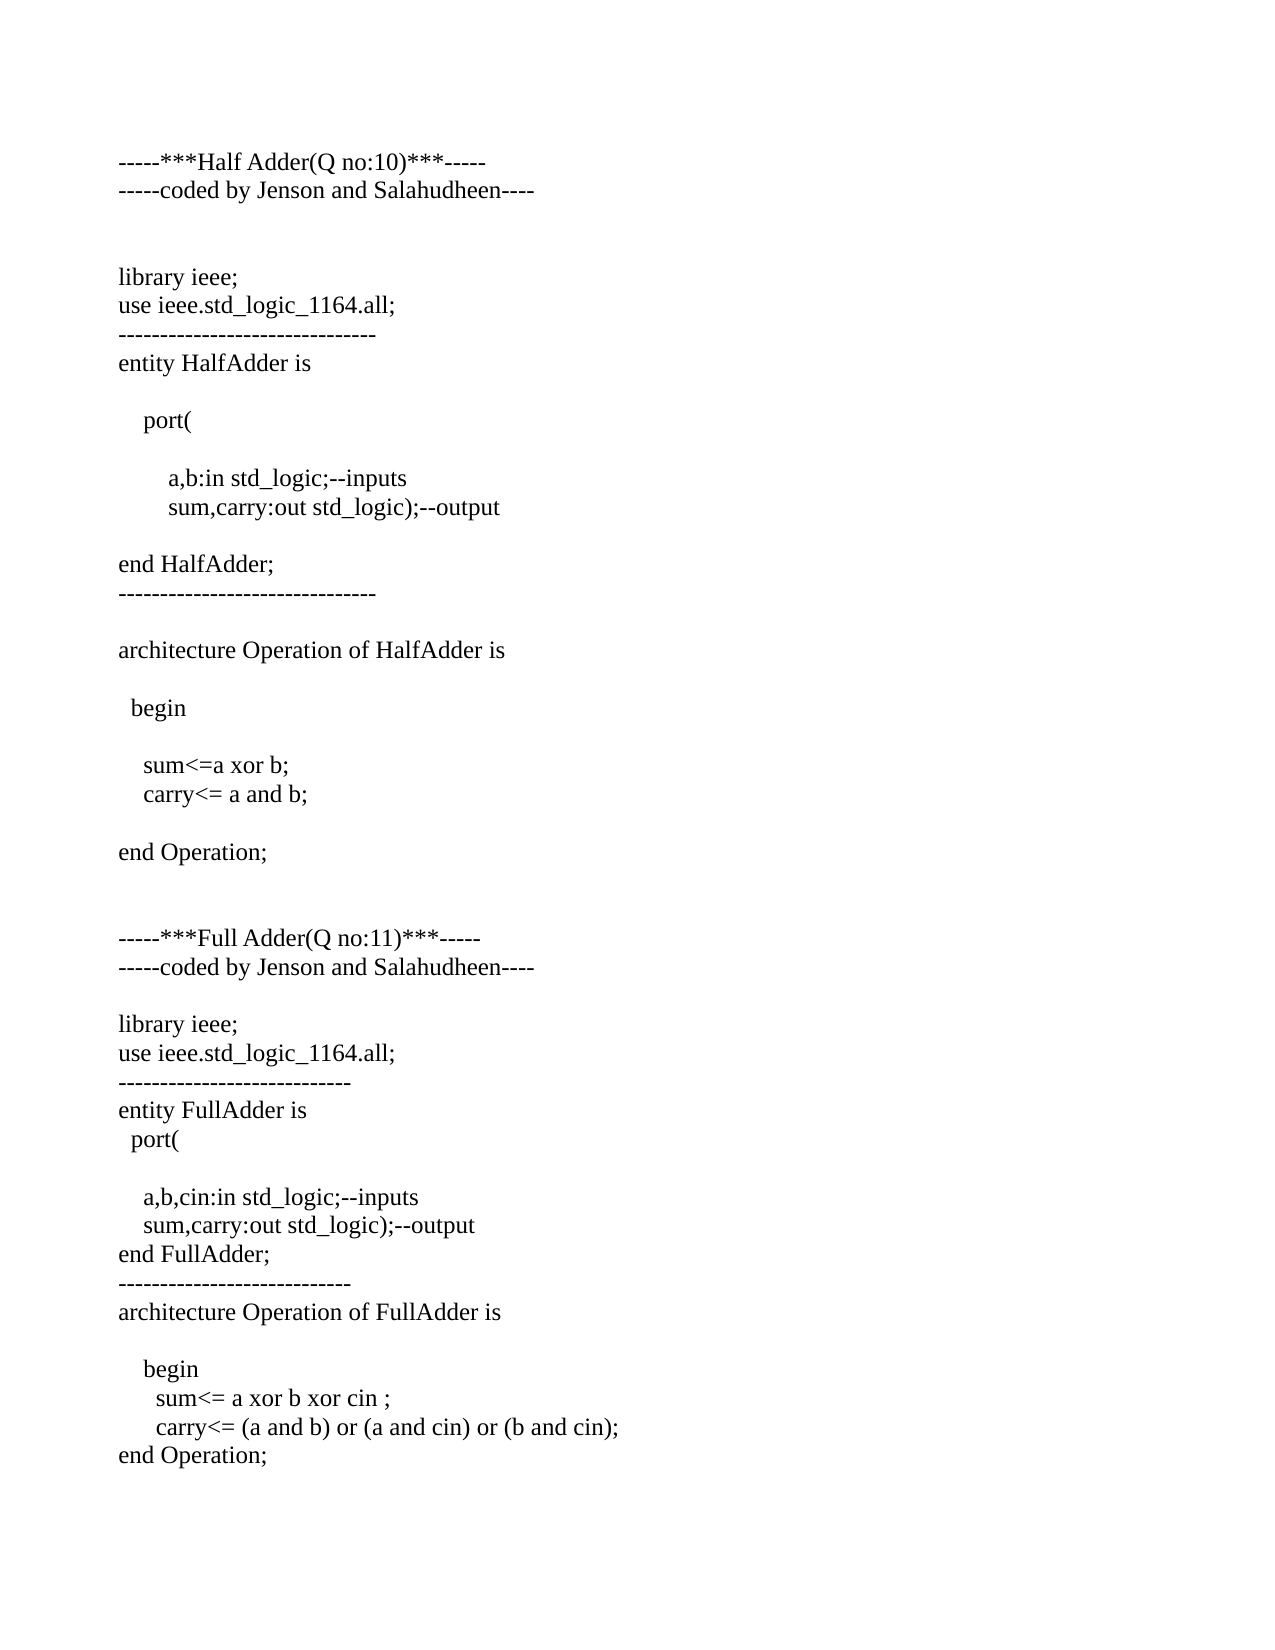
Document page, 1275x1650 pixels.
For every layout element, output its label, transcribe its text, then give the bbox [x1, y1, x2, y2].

text end Operation; [118, 837, 1157, 866]
text sum<= a xor b xor cin ; [118, 1383, 1157, 1412]
text port( [118, 1124, 1157, 1153]
text end HalfAdder; [118, 549, 1157, 578]
text sum,carry:out std_logic);--output [118, 1211, 1157, 1239]
text -----***Half Adder(Q no:10)***----- [118, 147, 1157, 176]
text carry<= a and b; [118, 779, 1157, 808]
text a,b,cin:in std_logic;--inputs [118, 1182, 1157, 1211]
text ------------------------------- [118, 578, 1157, 607]
text ---------------------------- [118, 1067, 1157, 1096]
text use ieee.std_logic_1164.all; [118, 1038, 1157, 1067]
text begin [118, 693, 1157, 722]
text architecture Operation of HalfAdder is [118, 636, 1157, 664]
text carry<= (a and b) or (a and cin) or (b and cin); [118, 1412, 1157, 1441]
text sum<=a xor b; [118, 751, 1157, 779]
text entity FullAdder is [118, 1096, 1157, 1124]
text -----coded by Jenson and Salahudheen---- [118, 176, 1157, 204]
text library ieee; [118, 1009, 1157, 1038]
text -----***Full Adder(Q no:11)***----- [118, 923, 1157, 952]
text port( [118, 406, 1157, 434]
text end Operation; [118, 1441, 1157, 1469]
text use ieee.std_logic_1164.all; [118, 291, 1157, 319]
text begin [118, 1354, 1157, 1383]
text ------------------------------- [118, 319, 1157, 348]
text entity HalfAdder is [118, 348, 1157, 377]
text library ieee; [118, 262, 1157, 291]
text architecture Operation of FullAdder is [118, 1297, 1157, 1326]
text ---------------------------- [118, 1268, 1157, 1297]
text sum,carry:out std_logic);--output [118, 492, 1157, 521]
text -----coded by Jenson and Salahudheen---- [118, 952, 1157, 981]
text end FullAdder; [118, 1239, 1157, 1268]
text a,b:in std_logic;--inputs [118, 463, 1157, 492]
